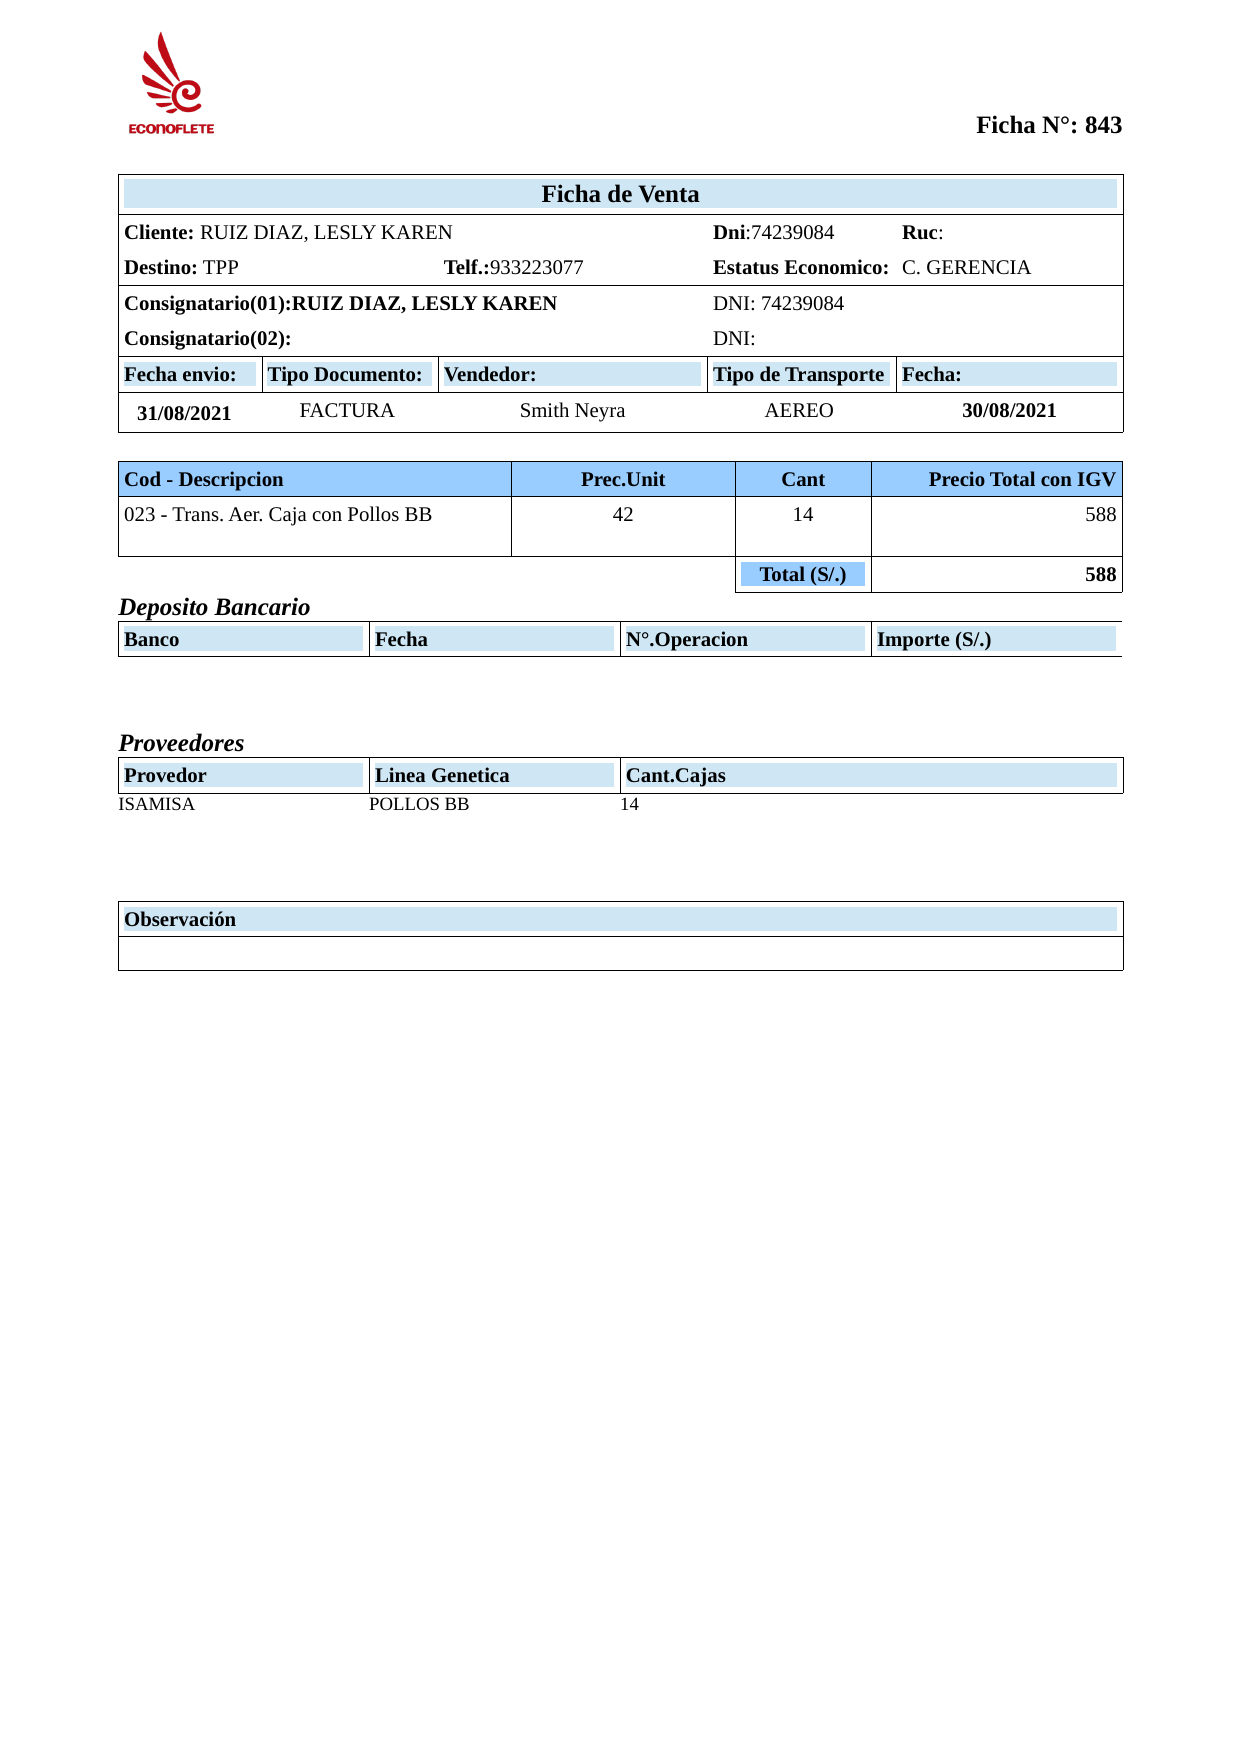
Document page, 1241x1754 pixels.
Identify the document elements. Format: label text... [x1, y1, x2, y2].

table_cell [369, 815, 620, 836]
table_header Banco [119, 622, 369, 656]
table_cell [118, 680, 369, 704]
table_header Precio Total con IGV [872, 462, 1122, 496]
table_header Provedor [119, 758, 369, 793]
table_cell [620, 680, 871, 704]
table_cell Fecha: [897, 357, 1123, 392]
table_cell Telf.:933223077 [438, 249, 707, 285]
table_cell Consignatario(02): [119, 321, 707, 356]
table_cell [118, 815, 369, 836]
table_cell 42 [512, 497, 735, 556]
table_cell [620, 815, 1123, 836]
picture [118, 31, 225, 134]
table_cell [369, 879, 620, 901]
table_cell FACTURA [262, 393, 438, 432]
table_cell [620, 705, 871, 728]
table_cell [369, 705, 620, 728]
table_cell [620, 657, 871, 680]
table_cell 588 [872, 557, 1122, 592]
table_header Fecha [370, 622, 620, 656]
table_cell Fecha envio: [119, 357, 262, 392]
table_cell DNI: [707, 321, 1123, 356]
table_cell [119, 937, 1123, 969]
table_cell Tipo Documento: [263, 357, 438, 392]
table_cell [369, 680, 620, 704]
table_cell [369, 657, 620, 680]
table_header Importe (S/.) [872, 622, 1122, 656]
table_cell [871, 705, 1122, 728]
table_header N°.Operacion [621, 622, 871, 656]
table_cell Dni:74239084 [707, 215, 896, 249]
table_header Ficha de Venta [119, 175, 1123, 214]
table_cell Vendedor: [439, 357, 707, 392]
table_header Observación [119, 902, 1123, 936]
table_cell [118, 858, 369, 879]
table_cell ISAMISA [118, 794, 369, 814]
table_cell [871, 657, 1122, 680]
table_header Cod - Descripcion [119, 462, 511, 496]
table_cell [118, 836, 369, 858]
table_cell 31/08/2021 [119, 393, 262, 432]
table_cell [871, 680, 1122, 704]
table_cell [118, 557, 511, 592]
table_header Linea Genetica [370, 758, 620, 793]
table_cell 023 - Trans. Aer. Caja con Pollos BB [119, 497, 511, 556]
table_cell [620, 836, 1123, 858]
table_cell [620, 879, 1123, 901]
table_cell [369, 858, 620, 879]
table_cell Estatus Economico: [707, 249, 896, 285]
table_cell Ruc: [896, 215, 1123, 249]
text Deposito Bancario [118, 592, 1122, 621]
table_cell 14 [736, 497, 871, 556]
table_cell [511, 557, 735, 592]
table_header Prec.Unit [512, 462, 735, 496]
table_header Cant.Cajas [621, 758, 1123, 793]
table_cell Cliente: RUIZ DIAZ, LESLY KAREN [119, 215, 707, 249]
table_cell [118, 879, 369, 901]
table_cell POLLOS BB [369, 794, 620, 814]
table_cell 588 [872, 497, 1122, 556]
table_cell [369, 836, 620, 858]
table_header Cant [736, 462, 871, 496]
table_cell Smith Neyra [438, 393, 707, 432]
table_cell [118, 705, 369, 728]
table_cell DNI: 74239084 [707, 286, 1123, 321]
table_cell Total (S/.) [736, 557, 871, 592]
table_cell C. GERENCIA [896, 249, 1123, 285]
text Proveedores [118, 728, 1122, 757]
table_cell Consignatario(01):RUIZ DIAZ, LESLY KAREN [119, 286, 707, 321]
table_cell Tipo de Transporte [708, 357, 896, 392]
table_cell [620, 858, 1123, 879]
table_cell 14 [620, 794, 1123, 814]
table_cell [118, 657, 369, 680]
table_cell AEREO [707, 393, 896, 432]
table_cell Destino: TPP [119, 249, 438, 285]
table_cell 30/08/2021 [896, 393, 1123, 432]
